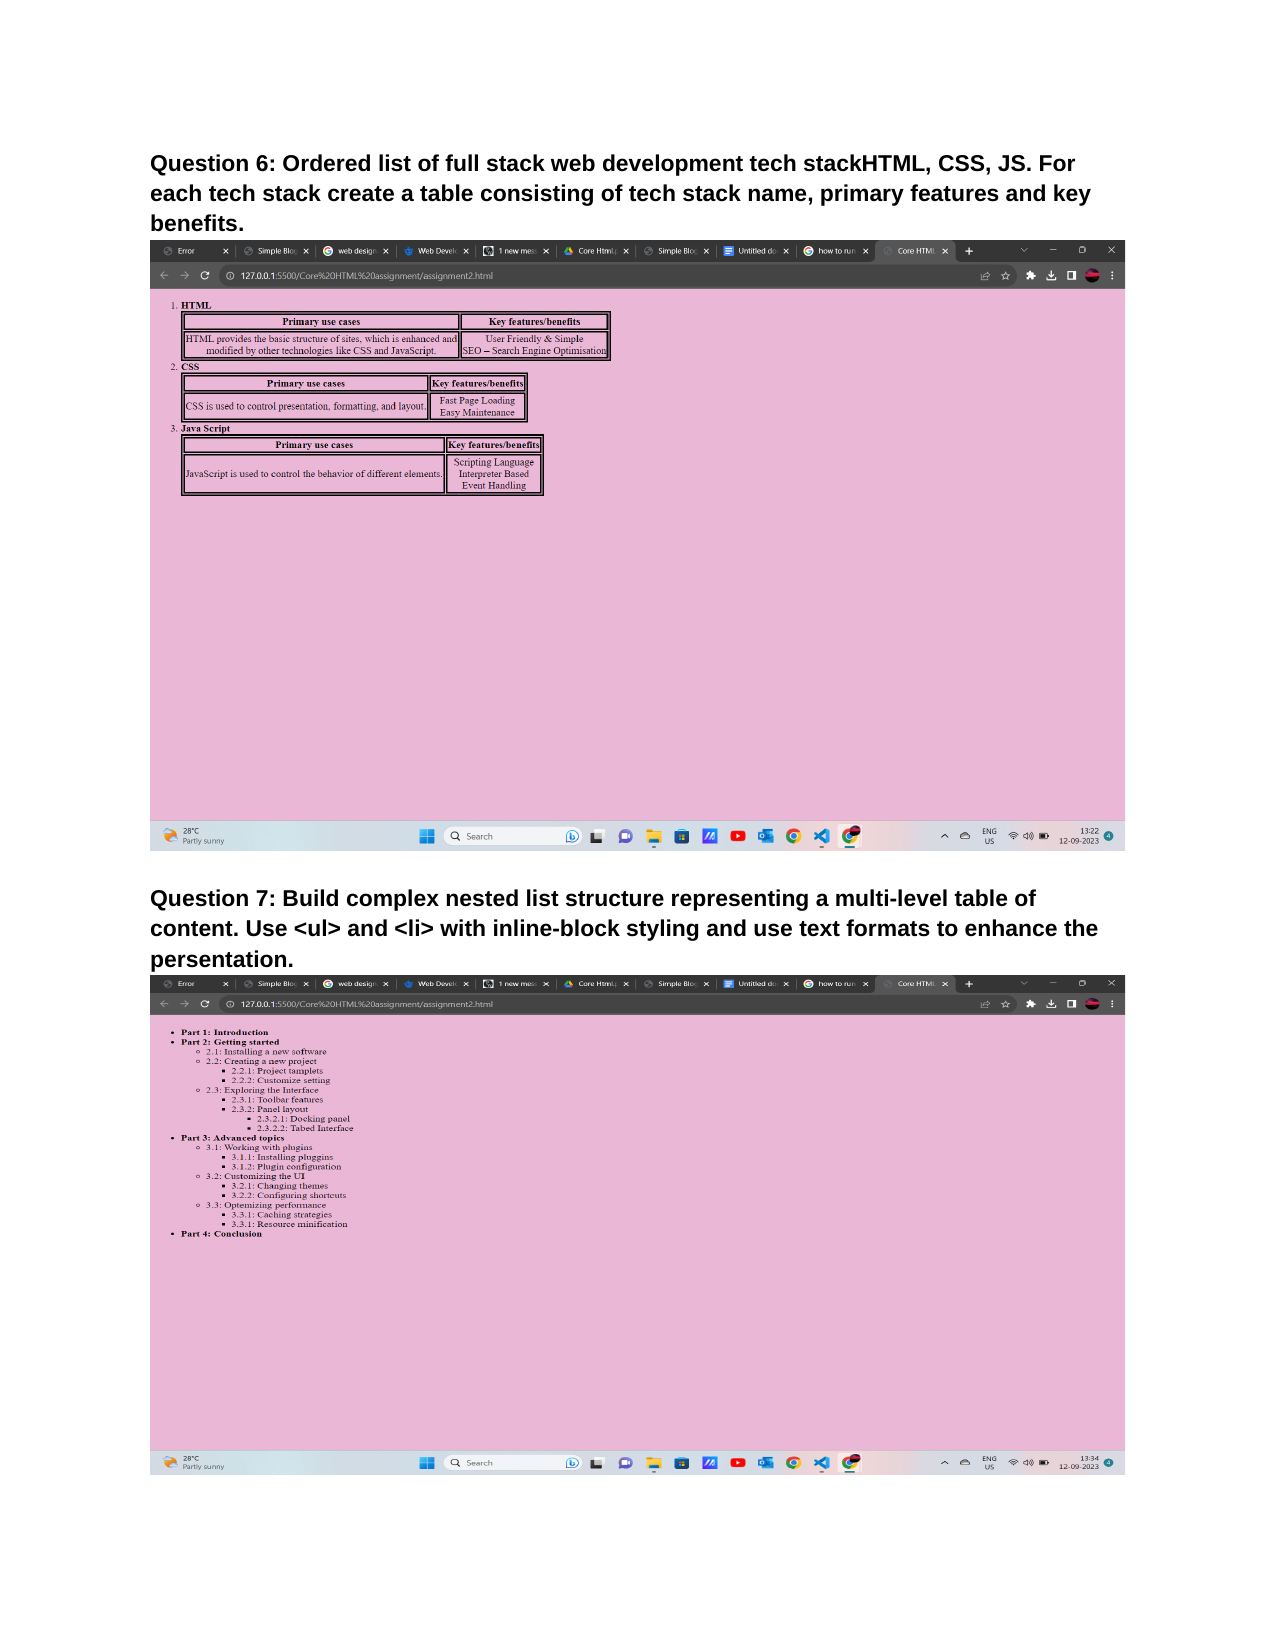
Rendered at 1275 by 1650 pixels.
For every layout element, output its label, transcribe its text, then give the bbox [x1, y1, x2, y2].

picture [150, 975, 1125, 1475]
text Question 6: Ordered list of full stack web development tech stackHTML, CSS, JS. For each tech stack create a table consisting of tech stack name, primary features and key benefits. [150, 150, 1125, 237]
text Question 7: Build complex nested list structure representing a multi-level table of content. Use <ul> and <li> with inline-block styling and use text formats to enhance the persentation. [150, 885, 1125, 972]
picture [150, 240, 1125, 851]
